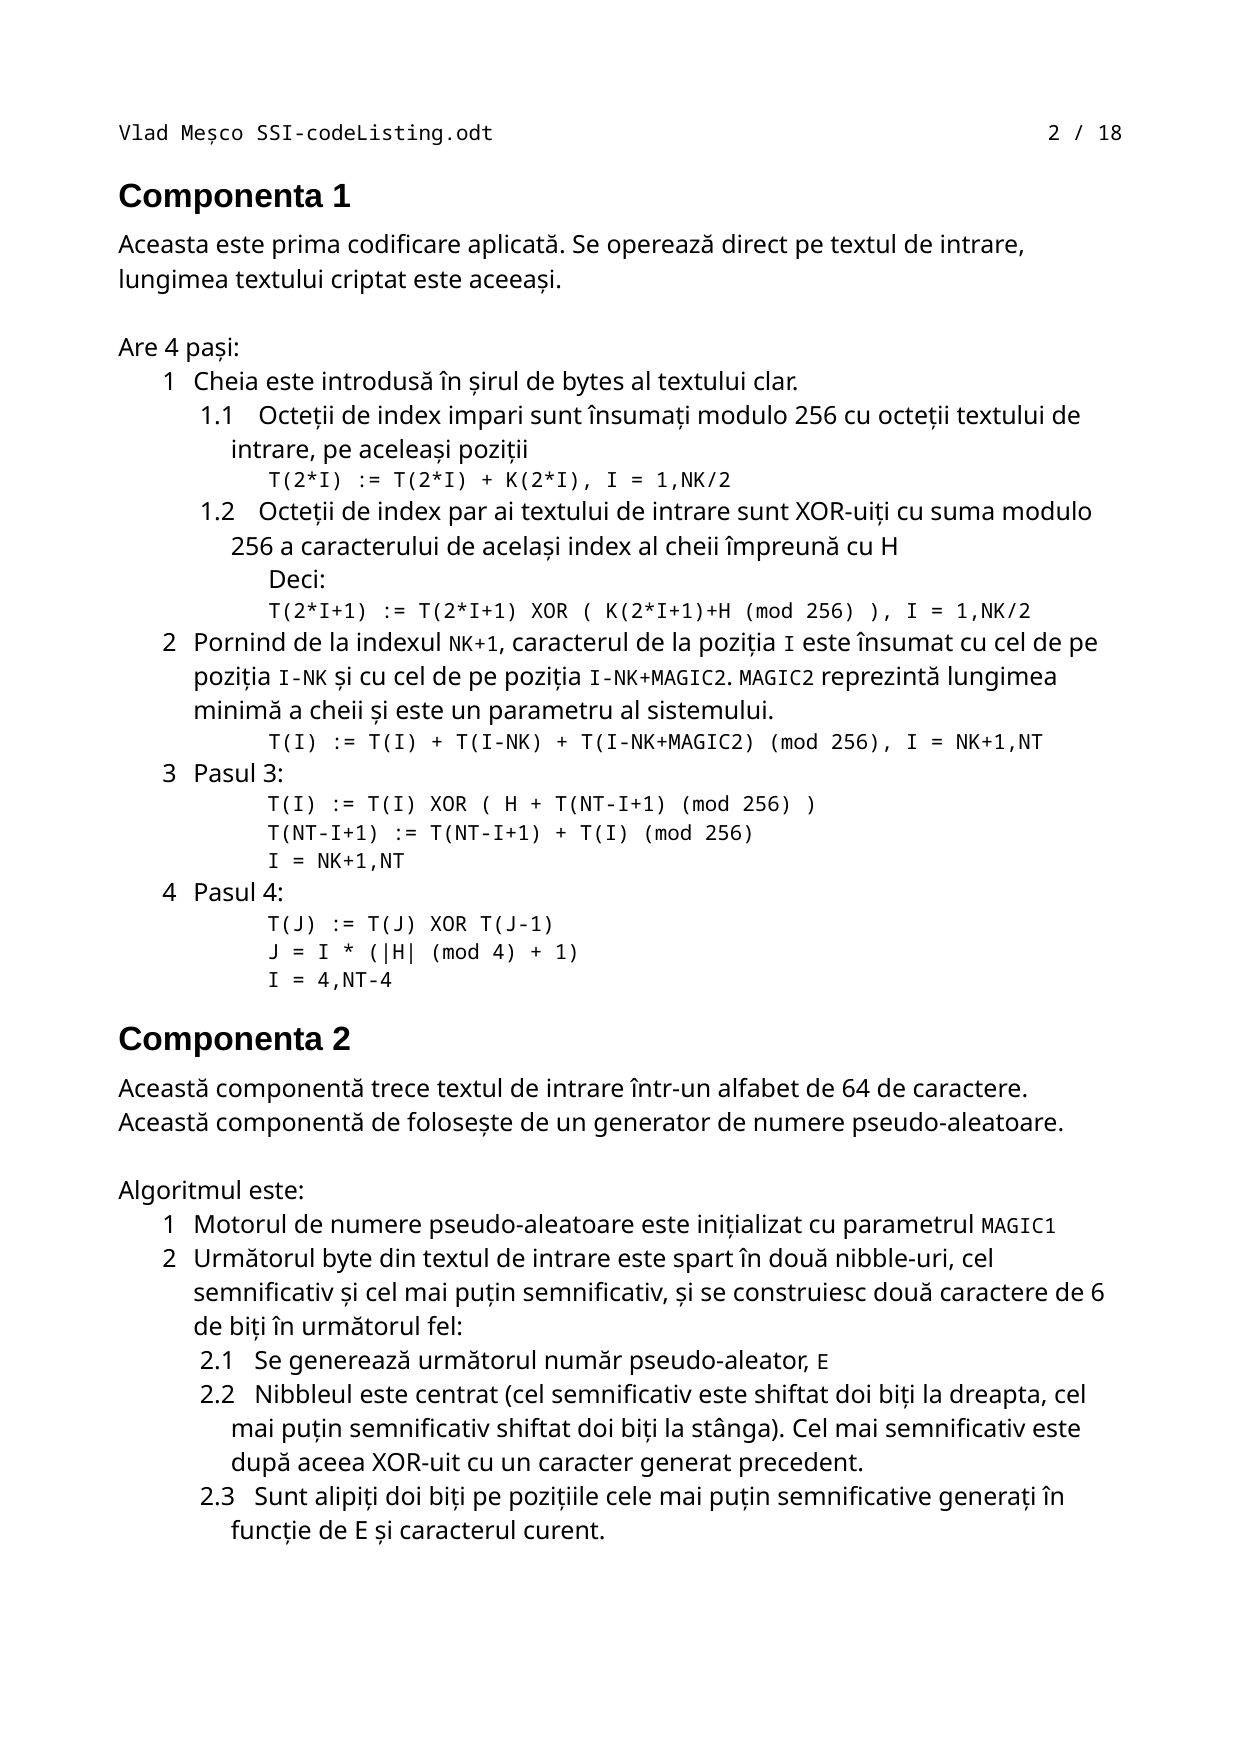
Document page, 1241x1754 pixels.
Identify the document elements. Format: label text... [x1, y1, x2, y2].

list Se generează următorul număr pseudo-aleator, E [193, 1343, 1122, 1377]
text Aceasta este prima codificare aplicată. Se operează direct pe textul de intrare, lungimea textului criptat este aceeași. [118, 227, 1122, 295]
subtitle Componenta 1 [118, 176, 1122, 215]
list T(NT-I+1) := T(NT-I+1) + T(I) (mod 256) [156, 818, 1122, 846]
list I = 4,NT-4 [156, 966, 1122, 994]
list T(2*I+1) := T(2*I+1) XOR ( K(2*I+1)+H (mod 256) ), I = 1,NK/2 [231, 596, 1122, 625]
text Are 4 pași: [118, 329, 1122, 363]
list I = NK+1,NT [156, 846, 1122, 875]
text Algoritmul este: [118, 1172, 1122, 1206]
list T(I) := T(I) XOR ( H + T(NT-I+1) (mod 256) ) [156, 789, 1122, 818]
list Pornind de la indexul NK+1, caracterul de la poziția I este însumat cu cel de pe poziția I-NK și cu cel de pe poziția I-NK+MAGIC2. MAGIC2 reprezintă lungimea minimă a cheii și este un parametru al sistemului. [156, 625, 1122, 727]
subtitle Componenta 2 [118, 1019, 1122, 1058]
list Pasul 4: [156, 875, 1122, 909]
list Pasul 3: [156, 755, 1122, 789]
list T(J) := T(J) XOR T(J-1) [156, 909, 1122, 937]
list Deci: [231, 562, 1122, 596]
list Următorul byte din textul de intrare este spart în două nibble-uri, cel semnificativ și cel mai puțin semnificativ, și se construiesc două caractere de 6 de biți în următorul fel: [156, 1241, 1122, 1343]
list Cheia este introdusă în șirul de bytes al textului clar. [156, 363, 1122, 397]
list Nibbleul este centrat (cel semnificativ este shiftat doi biți la dreapta, cel mai puțin semnificativ shiftat doi biți la stânga). Cel mai semnificativ este după aceea XOR-uit cu un caracter generat precedent. [193, 1377, 1122, 1479]
text Această componentă trece textul de intrare într-un alfabet de 64 de caractere. Această componentă de folosește de un generator de numere pseudo-aleatoare. [118, 1070, 1122, 1138]
list Octeții de index par ai textului de intrare sunt XOR-uiți cu suma modulo 256 a caracterului de același index al cheii împreună cu H [193, 494, 1122, 562]
list T(2*I) := T(2*I) + K(2*I), I = 1,NK/2 [231, 466, 1122, 494]
list T(I) := T(I) + T(I-NK) + T(I-NK+MAGIC2) (mod 256), I = NK+1,NT [231, 727, 1122, 755]
list Octeții de index impari sunt însumați modulo 256 cu octeții textului de intrare, pe aceleași poziții [193, 397, 1122, 466]
list Motorul de numere pseudo-aleatoare este inițializat cu parametrul MAGIC1 [156, 1206, 1122, 1241]
list J = I * (|H| (mod 4) + 1) [156, 937, 1122, 966]
list Sunt alipiți doi biți pe pozițiile cele mai puțin semnificative generați în funcție de E și caracterul curent. [193, 1479, 1122, 1547]
